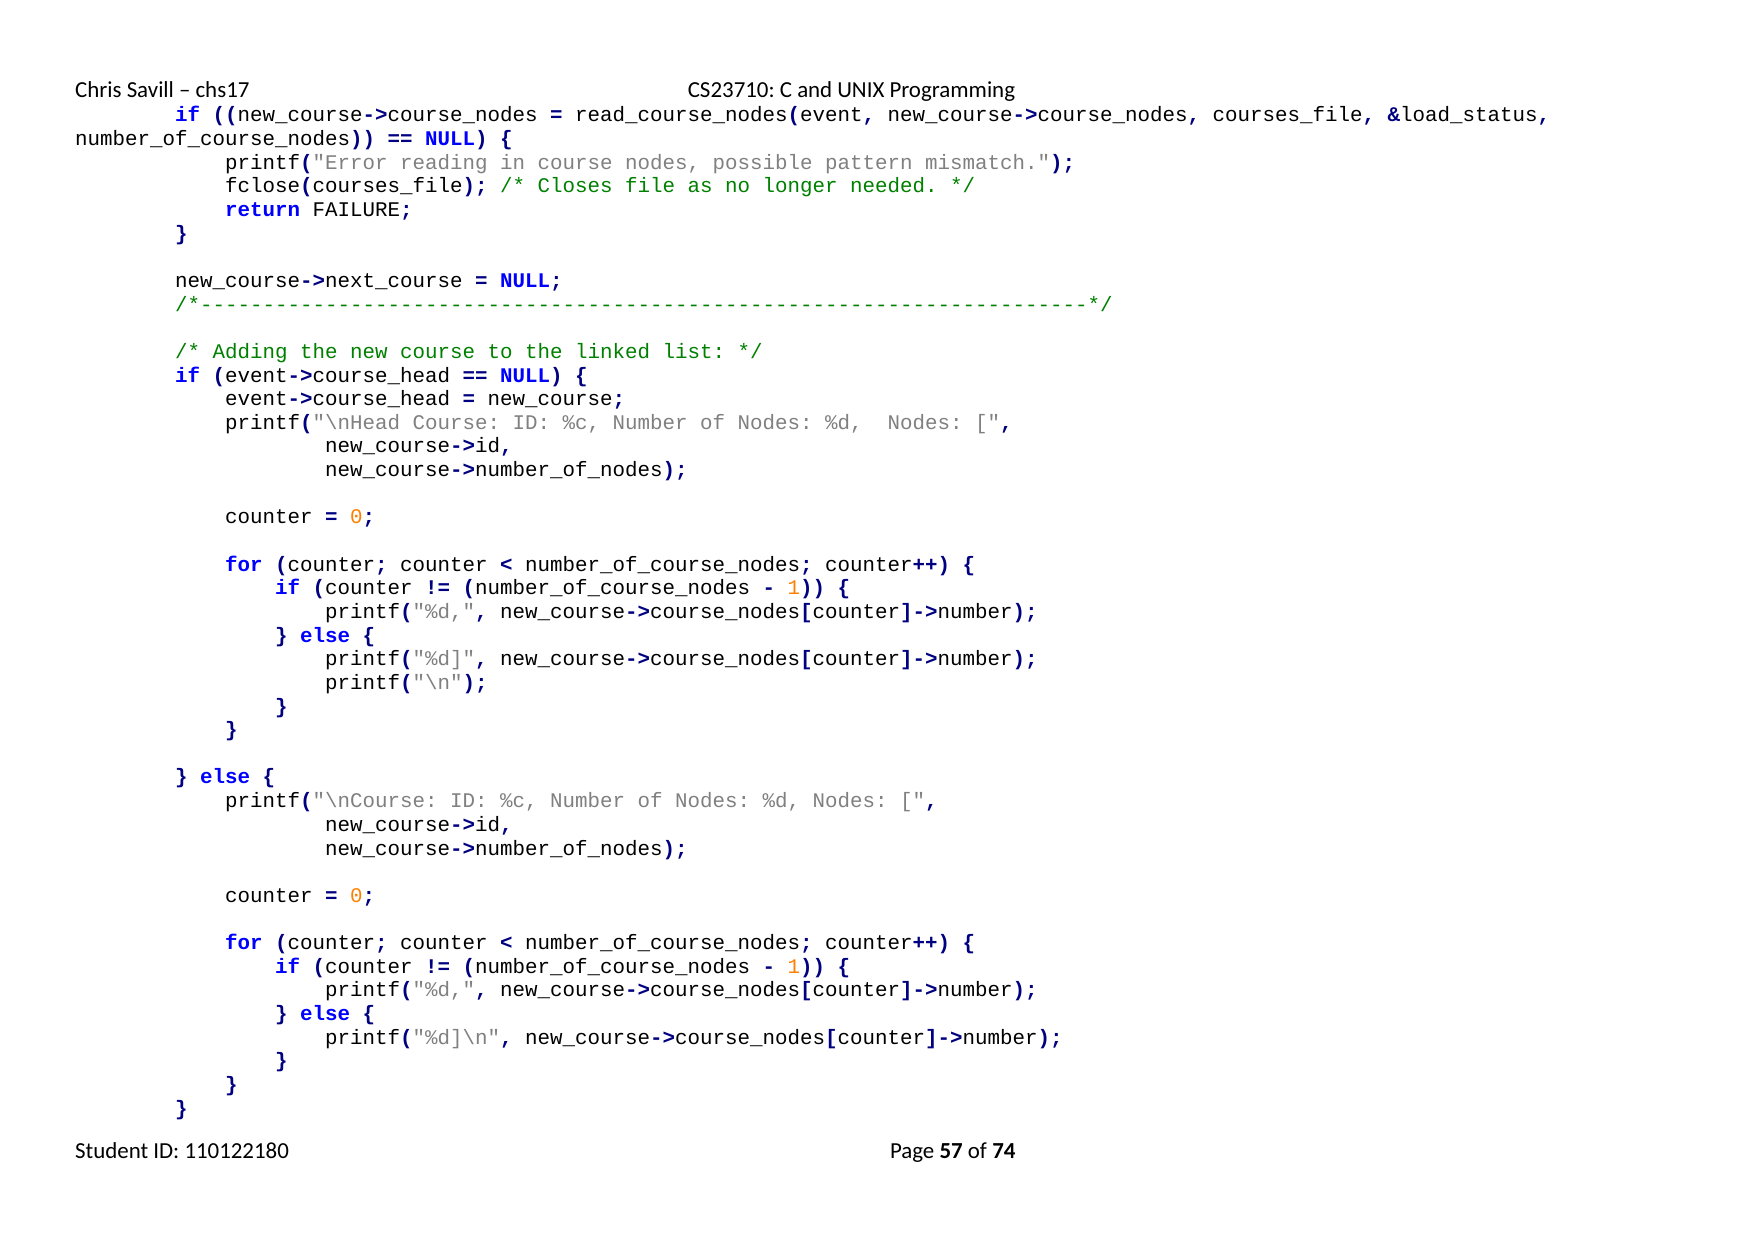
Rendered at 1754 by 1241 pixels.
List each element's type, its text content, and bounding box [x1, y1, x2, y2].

text new_course->number_of_nodes); [75, 459, 1679, 483]
text printf("\n"); [75, 672, 1679, 696]
text printf("%d]", new_course->course_nodes[counter]->number); [75, 648, 1679, 672]
text counter = 0; [75, 506, 1679, 530]
text printf("\nCourse: ID: %c, Number of Nodes: %d, Nodes: [", [75, 790, 1679, 814]
text printf("%d,", new_course->course_nodes[counter]->number); [75, 601, 1679, 625]
text } [75, 719, 1679, 743]
text new_course->id, [75, 436, 1679, 459]
text } [75, 696, 1679, 719]
text /*-----------------------------------------------------------------------*/ [75, 294, 1679, 317]
text printf("%d,", new_course->course_nodes[counter]->number); [75, 979, 1679, 1003]
text printf("%d]\n", new_course->course_nodes[counter]->number); [75, 1027, 1679, 1050]
text printf("Error reading in course nodes, possible pattern mismatch."); [75, 152, 1679, 175]
text for (counter; counter < number_of_course_nodes; counter++) { [75, 554, 1679, 577]
text new_course->number_of_nodes); [75, 837, 1679, 861]
text counter = 0; [75, 885, 1679, 908]
text new_course->next_course = NULL; [75, 270, 1679, 294]
text if (counter != (number_of_course_nodes - 1)) { [75, 577, 1679, 601]
text } [75, 1098, 1679, 1121]
text } else { [75, 1003, 1679, 1027]
text new_course->id, [75, 814, 1679, 837]
text } [75, 1074, 1679, 1098]
text } else { [75, 767, 1679, 790]
text } [75, 223, 1679, 246]
text } [75, 1050, 1679, 1074]
text if ((new_course->course_nodes = read_course_nodes(event, new_course->course_nodes, courses_file, &load_status, number_of_course_nodes)) == NULL) { [75, 104, 1679, 152]
text if (event->course_head == NULL) { [75, 364, 1679, 388]
text event->course_head = new_course; [75, 388, 1679, 412]
text return FAILURE; [75, 199, 1679, 223]
text } else { [75, 625, 1679, 648]
text printf("\nHead Course: ID: %c, Number of Nodes: %d, Nodes: [", [75, 412, 1679, 436]
text fclose(courses_file); /* Closes file as no longer needed. */ [75, 175, 1679, 199]
text if (counter != (number_of_course_nodes - 1)) { [75, 956, 1679, 979]
text /* Adding the new course to the linked list: */ [75, 341, 1679, 364]
text for (counter; counter < number_of_course_nodes; counter++) { [75, 932, 1679, 956]
